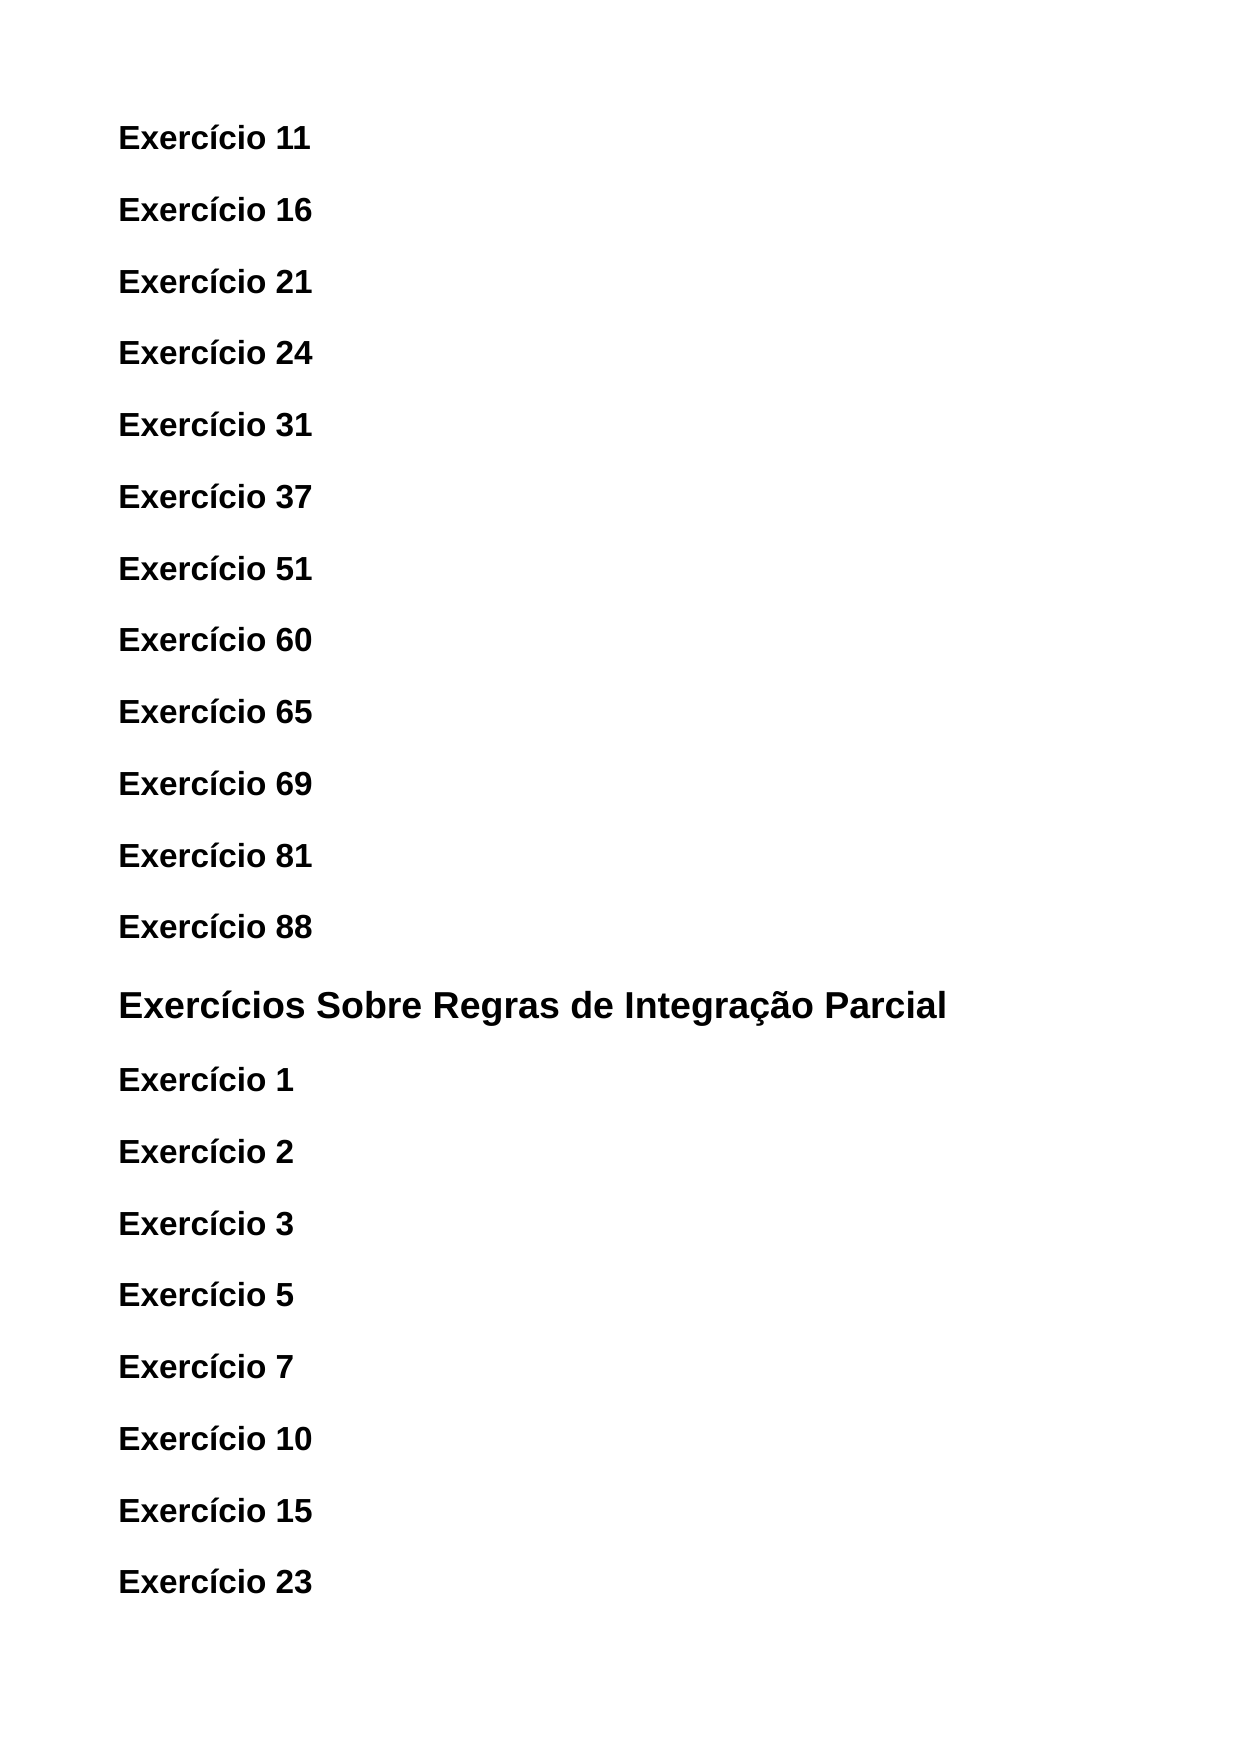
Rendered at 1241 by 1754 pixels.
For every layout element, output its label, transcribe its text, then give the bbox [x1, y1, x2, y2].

subtitle Exercício 81 [118, 836, 1122, 874]
subtitle Exercício 11 [118, 118, 1122, 157]
subtitle Exercício 7 [118, 1347, 1122, 1386]
subtitle Exercício 60 [118, 621, 1122, 659]
subtitle Exercício 10 [118, 1419, 1122, 1457]
subtitle Exercício 5 [118, 1275, 1122, 1314]
subtitle Exercício 88 [118, 908, 1122, 946]
subtitle Exercício 21 [118, 262, 1122, 300]
subtitle Exercício 65 [118, 692, 1122, 731]
subtitle Exercício 15 [118, 1491, 1122, 1529]
subtitle Exercício 31 [118, 405, 1122, 444]
subtitle Exercício 1 [118, 1060, 1122, 1098]
subtitle Exercício 37 [118, 477, 1122, 515]
subtitle Exercício 23 [118, 1562, 1122, 1601]
subtitle Exercícios Sobre Regras de Integração Parcial [118, 983, 1122, 1027]
subtitle Exercício 2 [118, 1132, 1122, 1170]
subtitle Exercício 3 [118, 1203, 1122, 1242]
subtitle Exercício 16 [118, 190, 1122, 228]
subtitle Exercício 51 [118, 549, 1122, 587]
subtitle Exercício 24 [118, 333, 1122, 372]
subtitle Exercício 69 [118, 764, 1122, 802]
